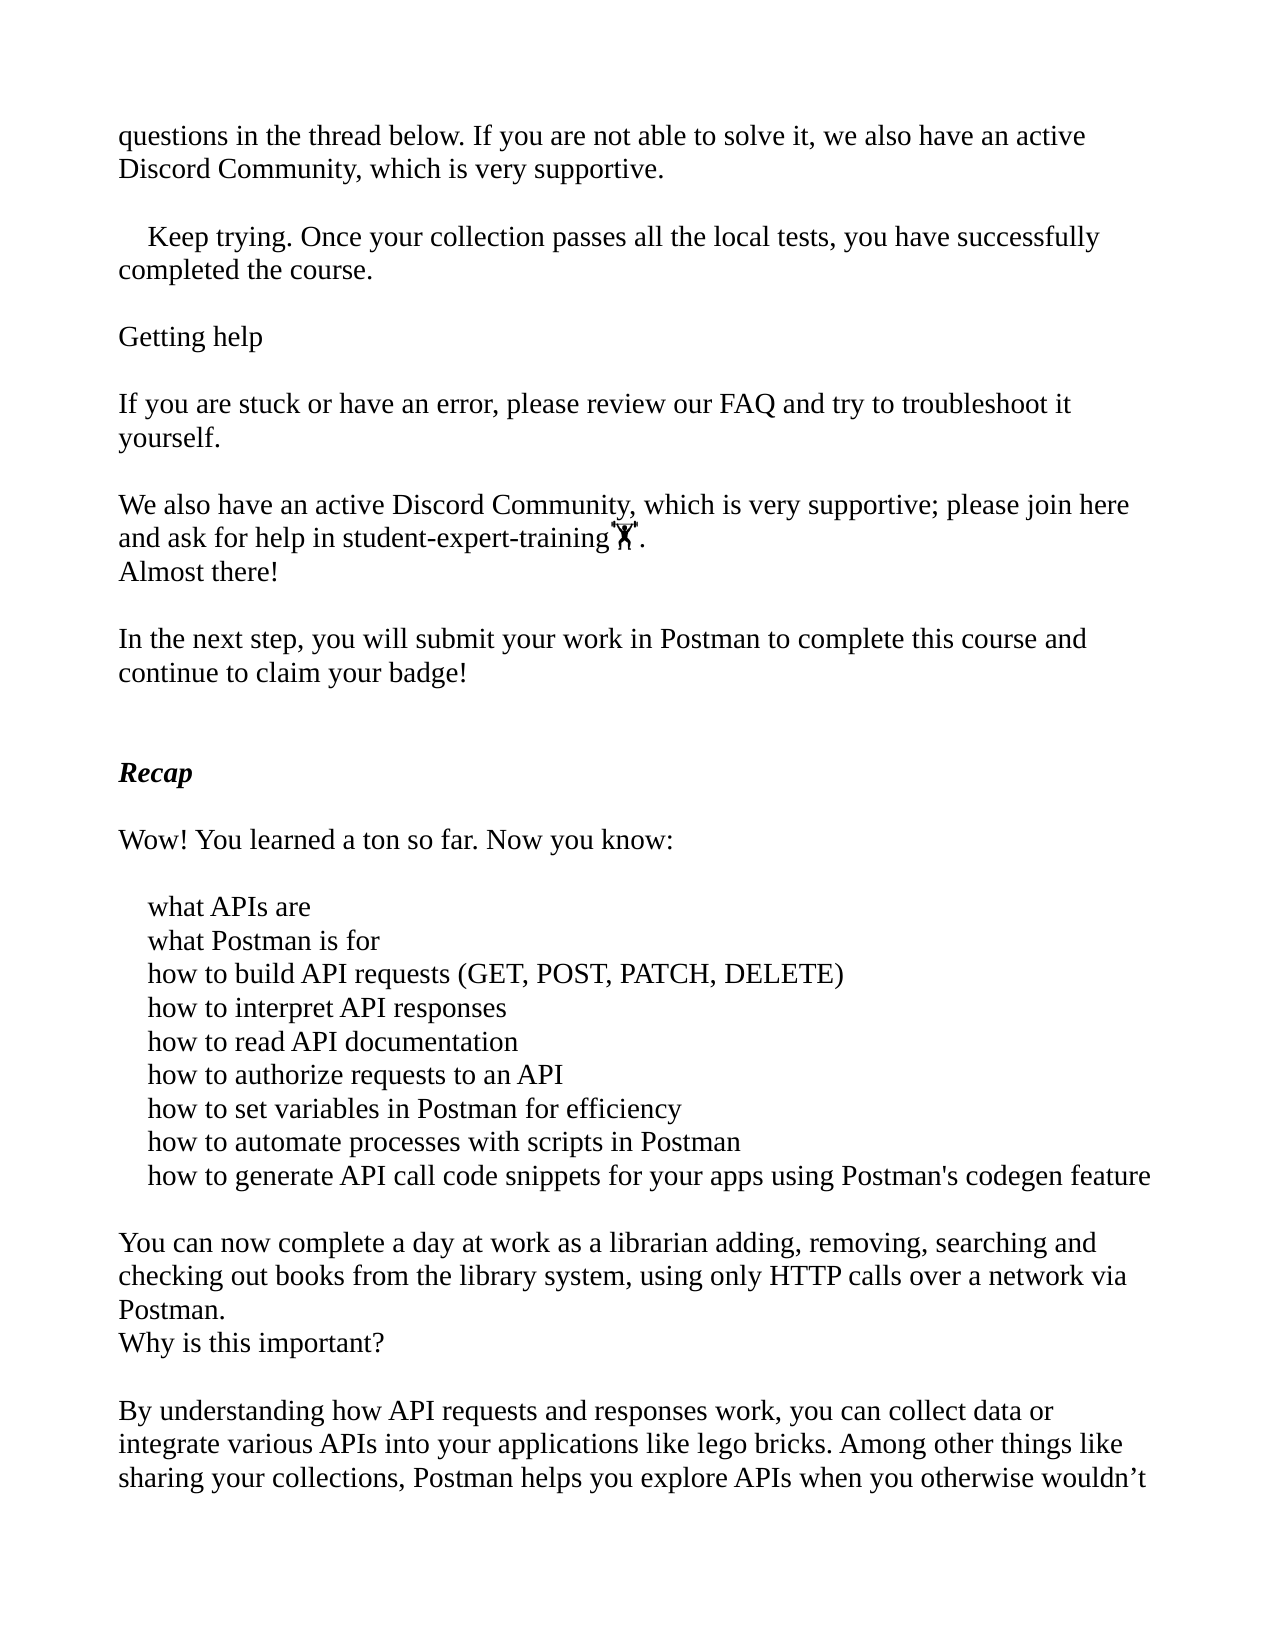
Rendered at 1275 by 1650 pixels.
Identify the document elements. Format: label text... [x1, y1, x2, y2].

text Wow! You learned a ton so far. Now you know: [118, 822, 1157, 856]
text how to automate processes with scripts in Postman [118, 1124, 1157, 1158]
text how to set variables in Postman for efficiency [118, 1091, 1157, 1124]
text how to authorize requests to an API [118, 1057, 1157, 1091]
text what APIs are [118, 889, 1157, 923]
text If you are stuck or have an error, please review our FAQ and try to troubleshoot it yourself. [118, 386, 1157, 453]
text questions in the thread below. If you are not able to solve it, we also have an active Discord Community, which is very supportive. [118, 118, 1157, 185]
text You can now complete a day at work as a librarian adding, removing, searching and checking out books from the library system, using only HTTP calls over a network via Postman. [118, 1225, 1157, 1326]
text We also have an active Discord Community, which is very supportive; please join here and ask for help in student-expert-training🏋🏼. [118, 487, 1157, 554]
text Why is this important? [118, 1326, 1157, 1359]
text Almost there! [118, 554, 1157, 588]
text By understanding how API requests and responses work, you can collect data or integrate various APIs into your applications like lego bricks. Among other things like sharing your collections, Postman helps you explore APIs when you otherwise wouldn’t [118, 1393, 1157, 1493]
text In the next step, you will submit your work in Postman to complete this course and continue to claim your badge! [118, 621, 1157, 688]
text what Postman is for [118, 923, 1157, 957]
text how to build API requests (GET, POST, PATCH, DELETE) [118, 957, 1157, 990]
text Getting help [118, 319, 1157, 353]
text how to generate API call code snippets for your apps using Postman's codegen feature [118, 1158, 1157, 1191]
text Recap [118, 755, 1157, 789]
text how to read API documentation [118, 1024, 1157, 1057]
text Keep trying. Once your collection passes all the local tests, you have successfully completed the course. [118, 219, 1157, 286]
text how to interpret API responses [118, 990, 1157, 1024]
